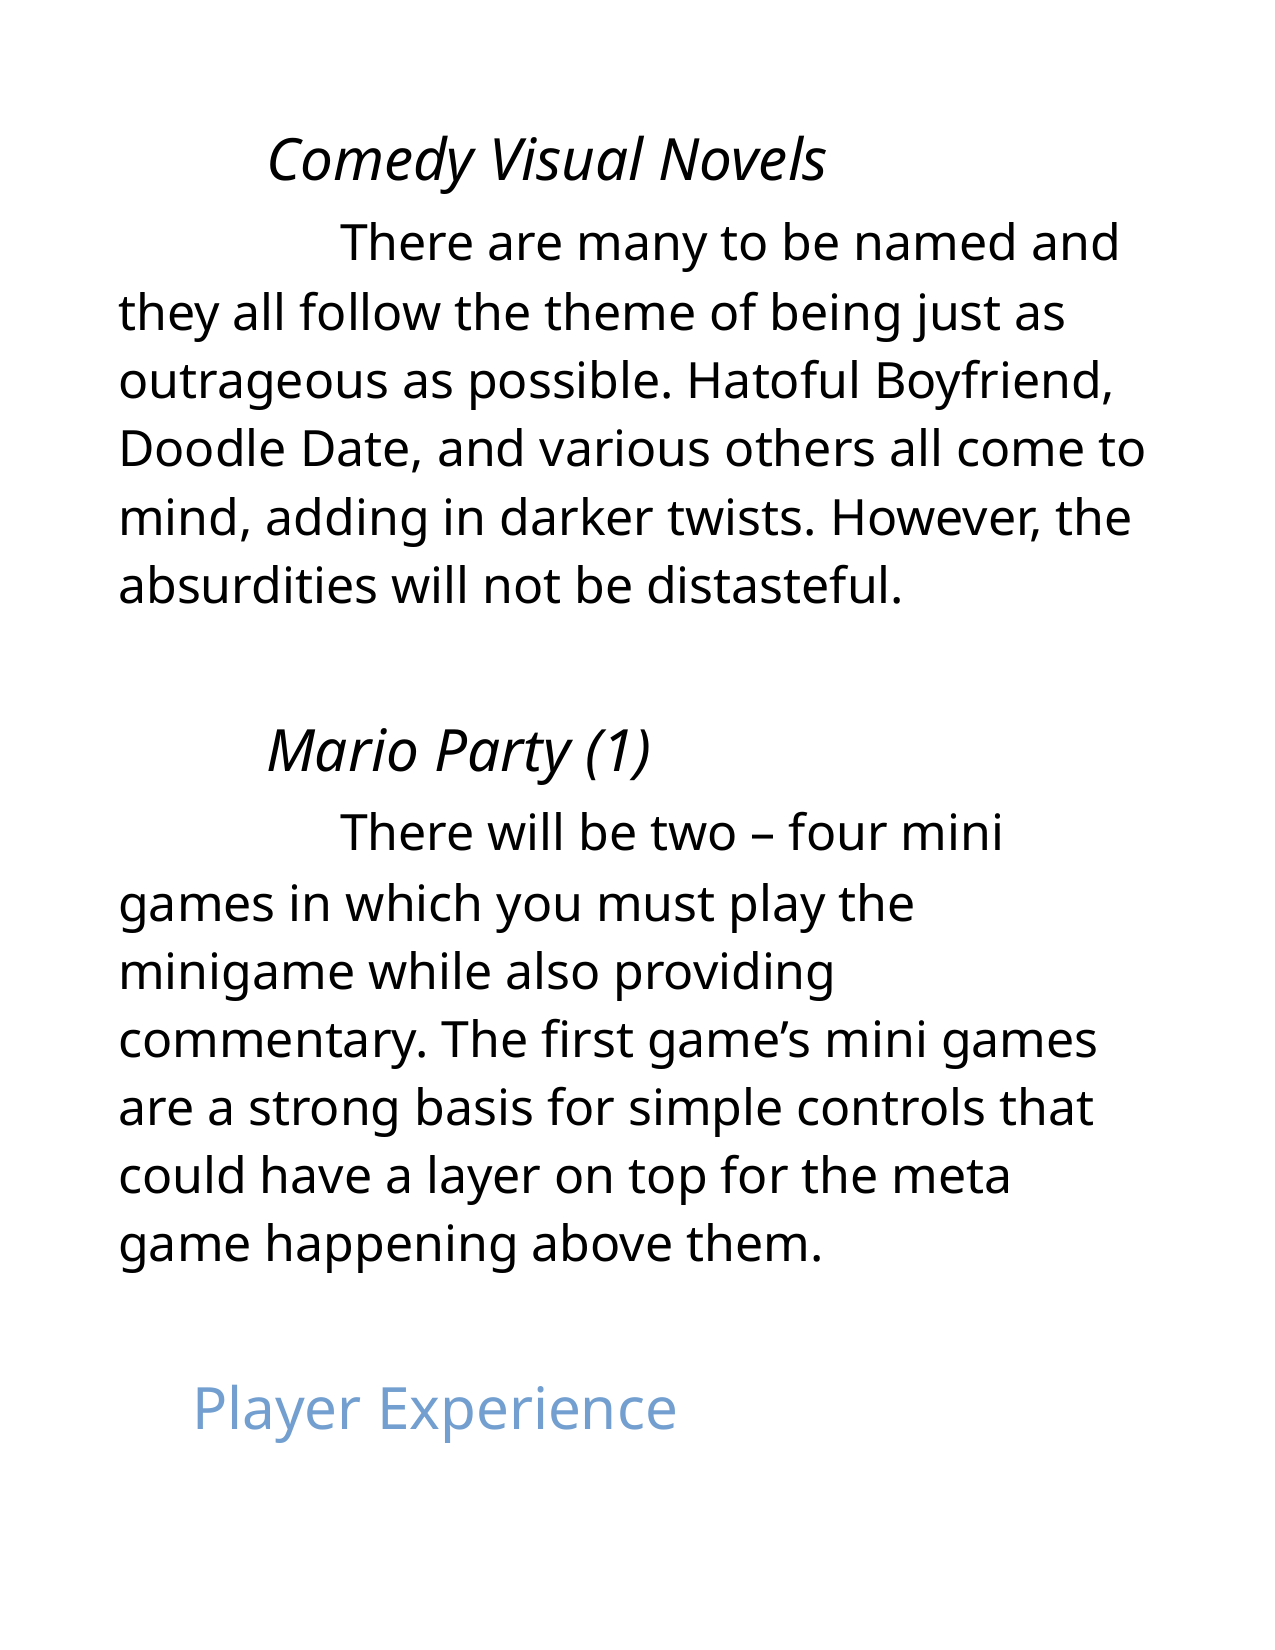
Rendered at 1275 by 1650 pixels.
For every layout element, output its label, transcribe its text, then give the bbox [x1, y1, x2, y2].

text Mario Party (1) [118, 708, 1157, 788]
text Comedy Visual Novels [118, 118, 1157, 198]
text Player Experience [118, 1367, 1157, 1447]
text There will be two – four mini games in which you must play the minigame while also providing commentary. The first game’s mini games are a strong basis for simple controls that could have a layer on top for the meta game happening above them. [118, 788, 1157, 1276]
text There are many to be named and they all follow the theme of being just as outrageous as possible. Hatoful Boyfriend, Doodle Date, and various others all come to mind, adding in darker twists. However, the absurdities will not be distasteful. [118, 198, 1157, 618]
